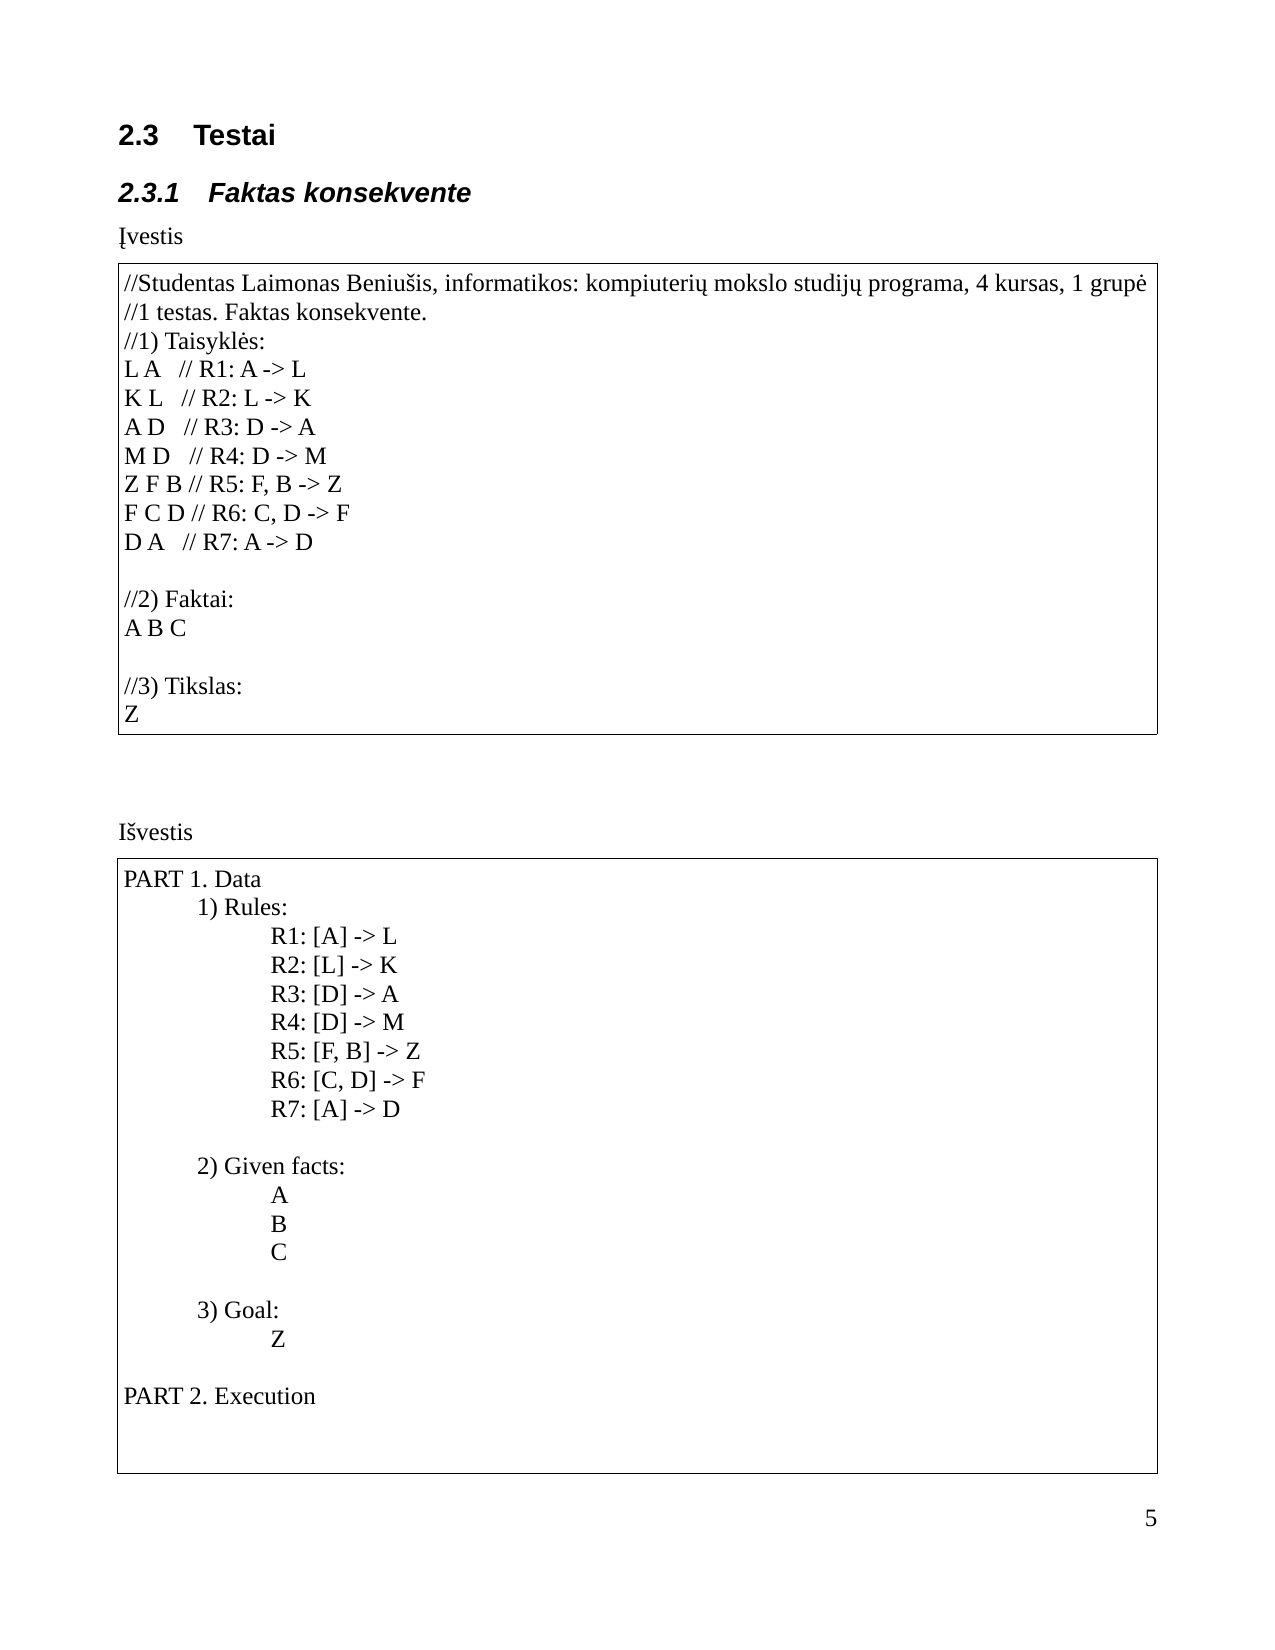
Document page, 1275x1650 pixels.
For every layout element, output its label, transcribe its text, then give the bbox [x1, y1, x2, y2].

text Išvestis [118, 817, 1157, 845]
table_header PART 1. Data 1) Rules: R1: [A] -> L R2: [L] -> K R3: [D] -> A R4: [D] -> M R5: [F, B] -> Z R6: [C, D] -> F R7: [A] -> D 2) Given facts: A B C 3) Goal: Z PART 2. Execution [118, 859, 1157, 1473]
table_header //Studentas Laimonas Beniušis, informatikos: kompiuterių mokslo studijų programa, 4 kursas, 1 grupė //1 testas. Faktas konsekvente. //1) Taisyklės: L A // R1: A -> L K L // R2: L -> K A D // R3: D -> A M D // R4: D -> M Z F B // R5: F, B -> Z F C D // R6: C, D -> F D A // R7: A -> D //2) Faktai: A B C //3) Tikslas: Z [119, 264, 1157, 734]
subtitle Testai [118, 118, 1157, 152]
text Įvestis [118, 221, 1157, 250]
subtitle Faktas konsekvente [118, 177, 1157, 209]
